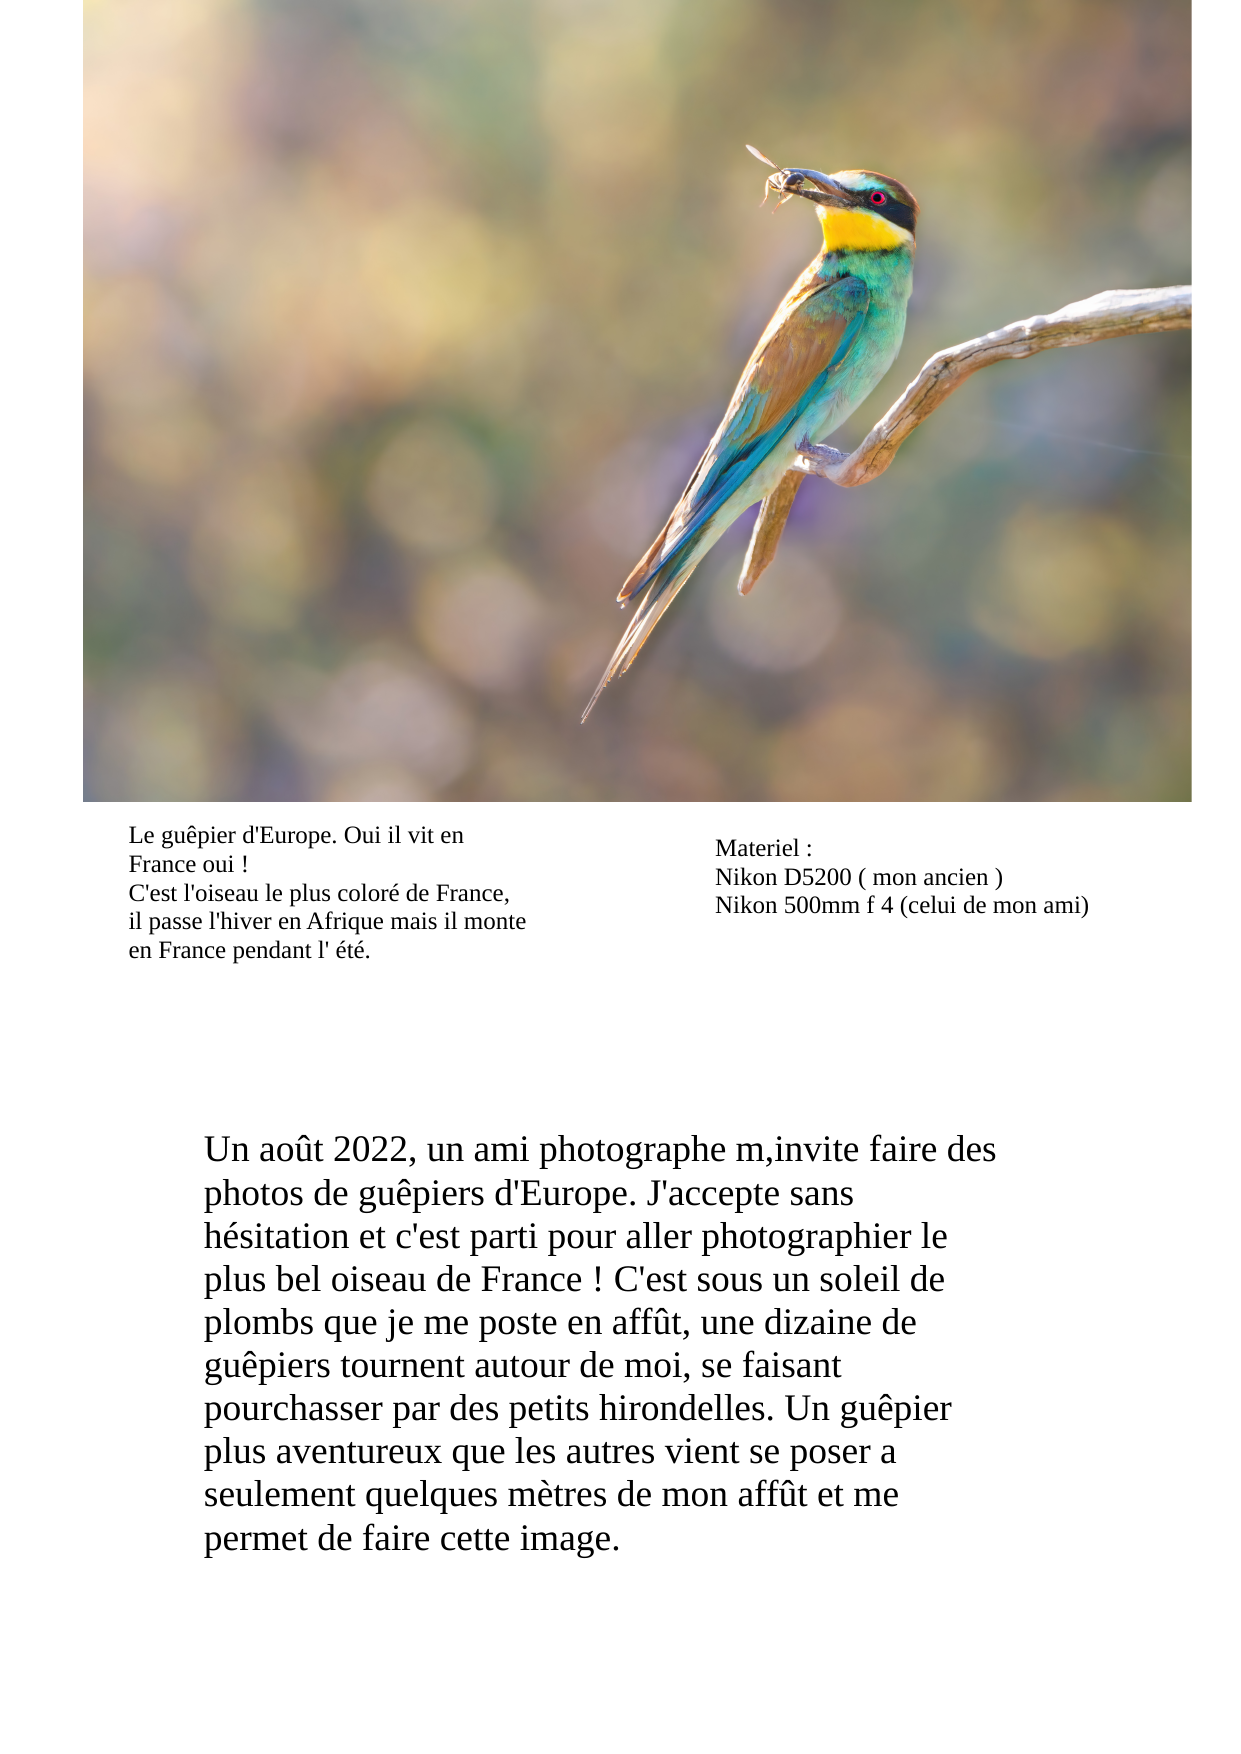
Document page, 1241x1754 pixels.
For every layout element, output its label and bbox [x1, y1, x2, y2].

picture [83, 0, 1192, 802]
